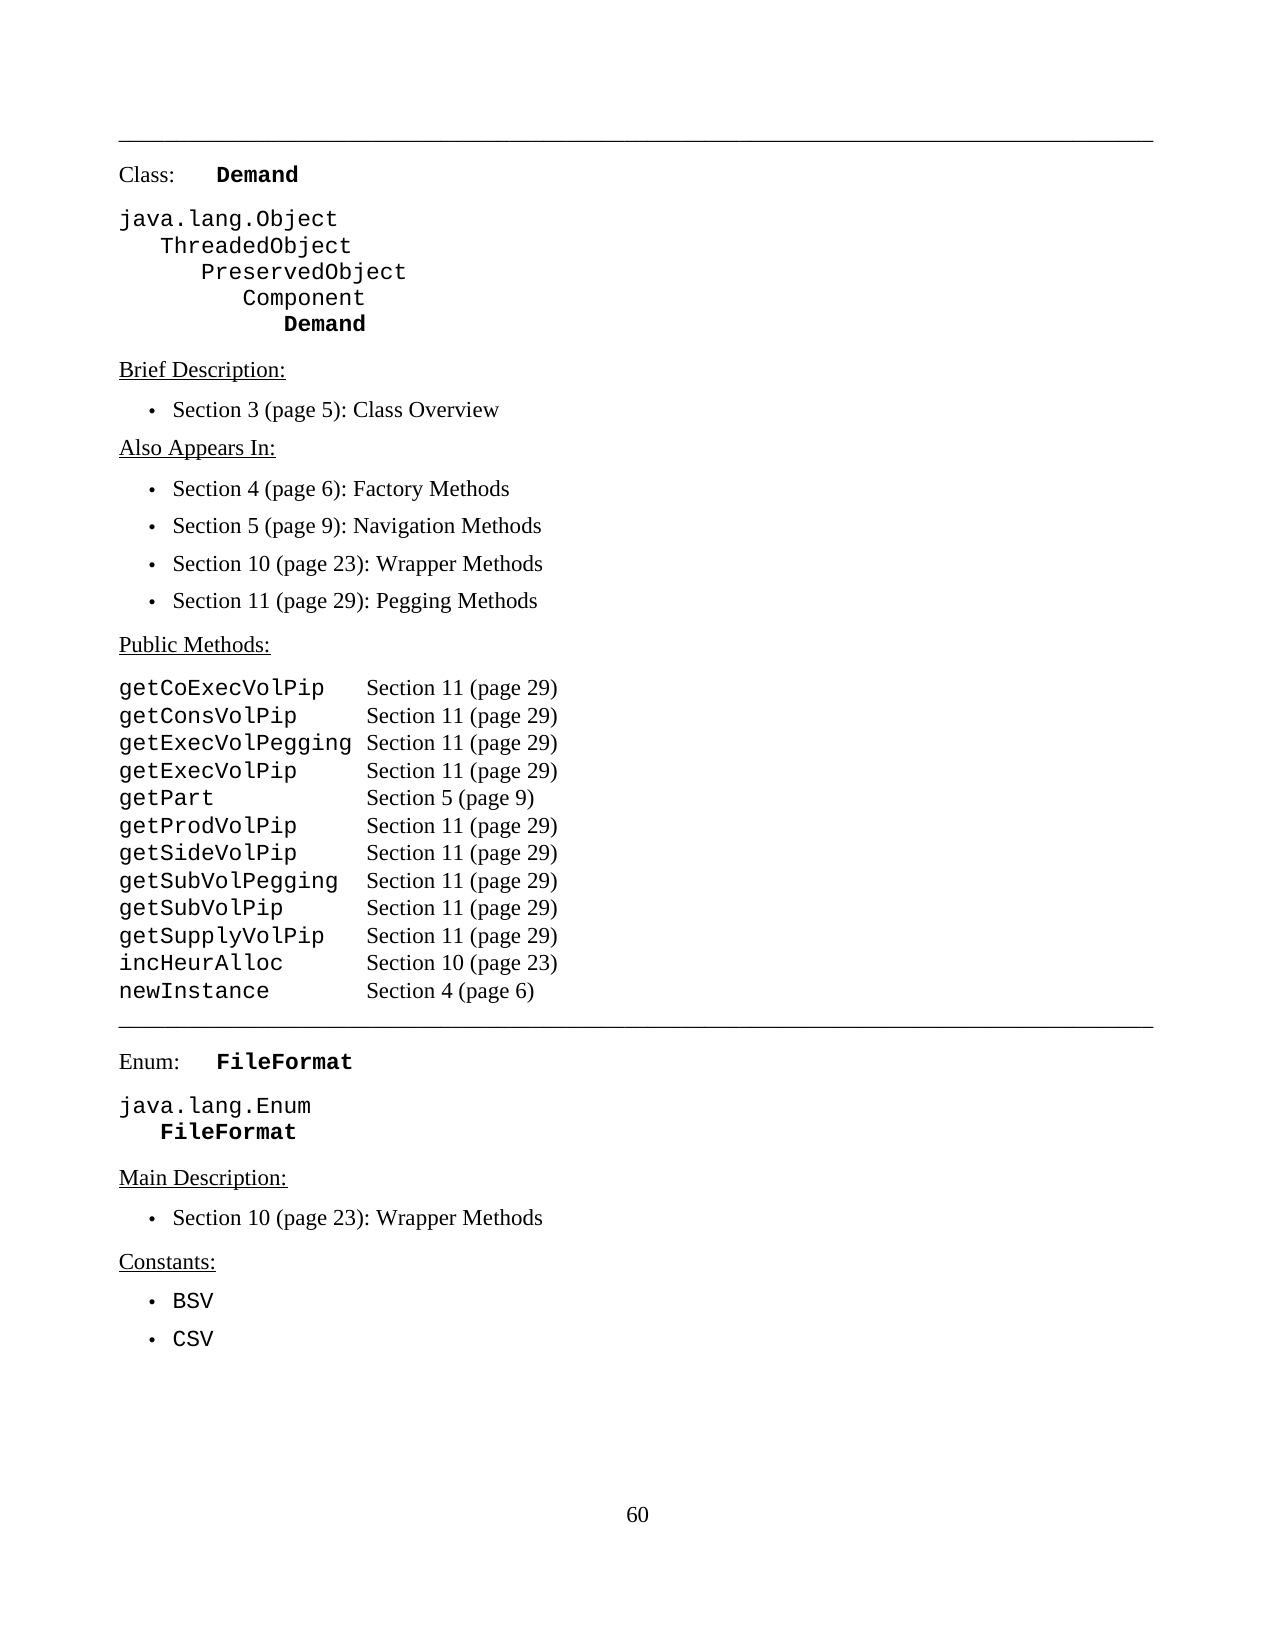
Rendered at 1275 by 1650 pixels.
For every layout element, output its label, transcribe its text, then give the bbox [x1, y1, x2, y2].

text Enum: FileFormat [118, 1048, 1156, 1076]
text getConsVolPip Section 11 (page 28) [118, 702, 1156, 730]
list Section 4 (page 6): Factory Methods [118, 475, 1156, 501]
text incHeurAlloc Section 10 (page 22) [118, 950, 1156, 977]
text FileFormat [118, 1120, 1156, 1147]
text Component [118, 286, 1156, 313]
text getSupplyVolPip Section 11 (page 28) [118, 922, 1156, 950]
text newInstance Section 4 (page 6) [118, 977, 1156, 1005]
list BSV [118, 1289, 1156, 1315]
text Class: Demand [118, 162, 1156, 189]
list Section 3 (page 5): Class Overview [118, 397, 1156, 423]
text Public Methods: [118, 631, 1156, 657]
text Demand [118, 313, 1156, 339]
list CSV [118, 1327, 1156, 1354]
text getExecVolPip Section 11 (page 28) [118, 757, 1156, 785]
text Main Description: [118, 1164, 1156, 1190]
text getPart Section 5 (page 9) [118, 785, 1156, 812]
text Also Appears In: [118, 435, 1156, 460]
text getSubVolPip Section 11 (page 28) [118, 895, 1156, 922]
text java.lang.Enum [118, 1094, 1156, 1120]
text __________________________________________________________________________________________ [118, 118, 1156, 144]
text Brief Description: [118, 357, 1156, 382]
text getProdVolPip Section 11 (page 28) [118, 812, 1156, 840]
text getCoExecVolPip Section 11 (page 28) [118, 675, 1156, 702]
text ThreadedObject [118, 234, 1156, 260]
text getSideVolPip Section 11 (page 28) [118, 840, 1156, 867]
text getExecVolPegging Section 11 (page 28) [118, 730, 1156, 757]
text Constants: [118, 1249, 1156, 1274]
list Section 11 (page 28): Pegging Methods [118, 588, 1156, 613]
list Section 10 (page 22): Wrapper Methods [118, 550, 1156, 576]
text __________________________________________________________________________________________ [118, 1005, 1156, 1031]
text getSubVolPegging Section 11 (page 28) [118, 867, 1156, 895]
list Section 5 (page 9): Navigation Methods [118, 513, 1156, 538]
text PreservedObject [118, 260, 1156, 286]
list Section 10 (page 22): Wrapper Methods [118, 1205, 1156, 1231]
text java.lang.Object [118, 208, 1156, 234]
